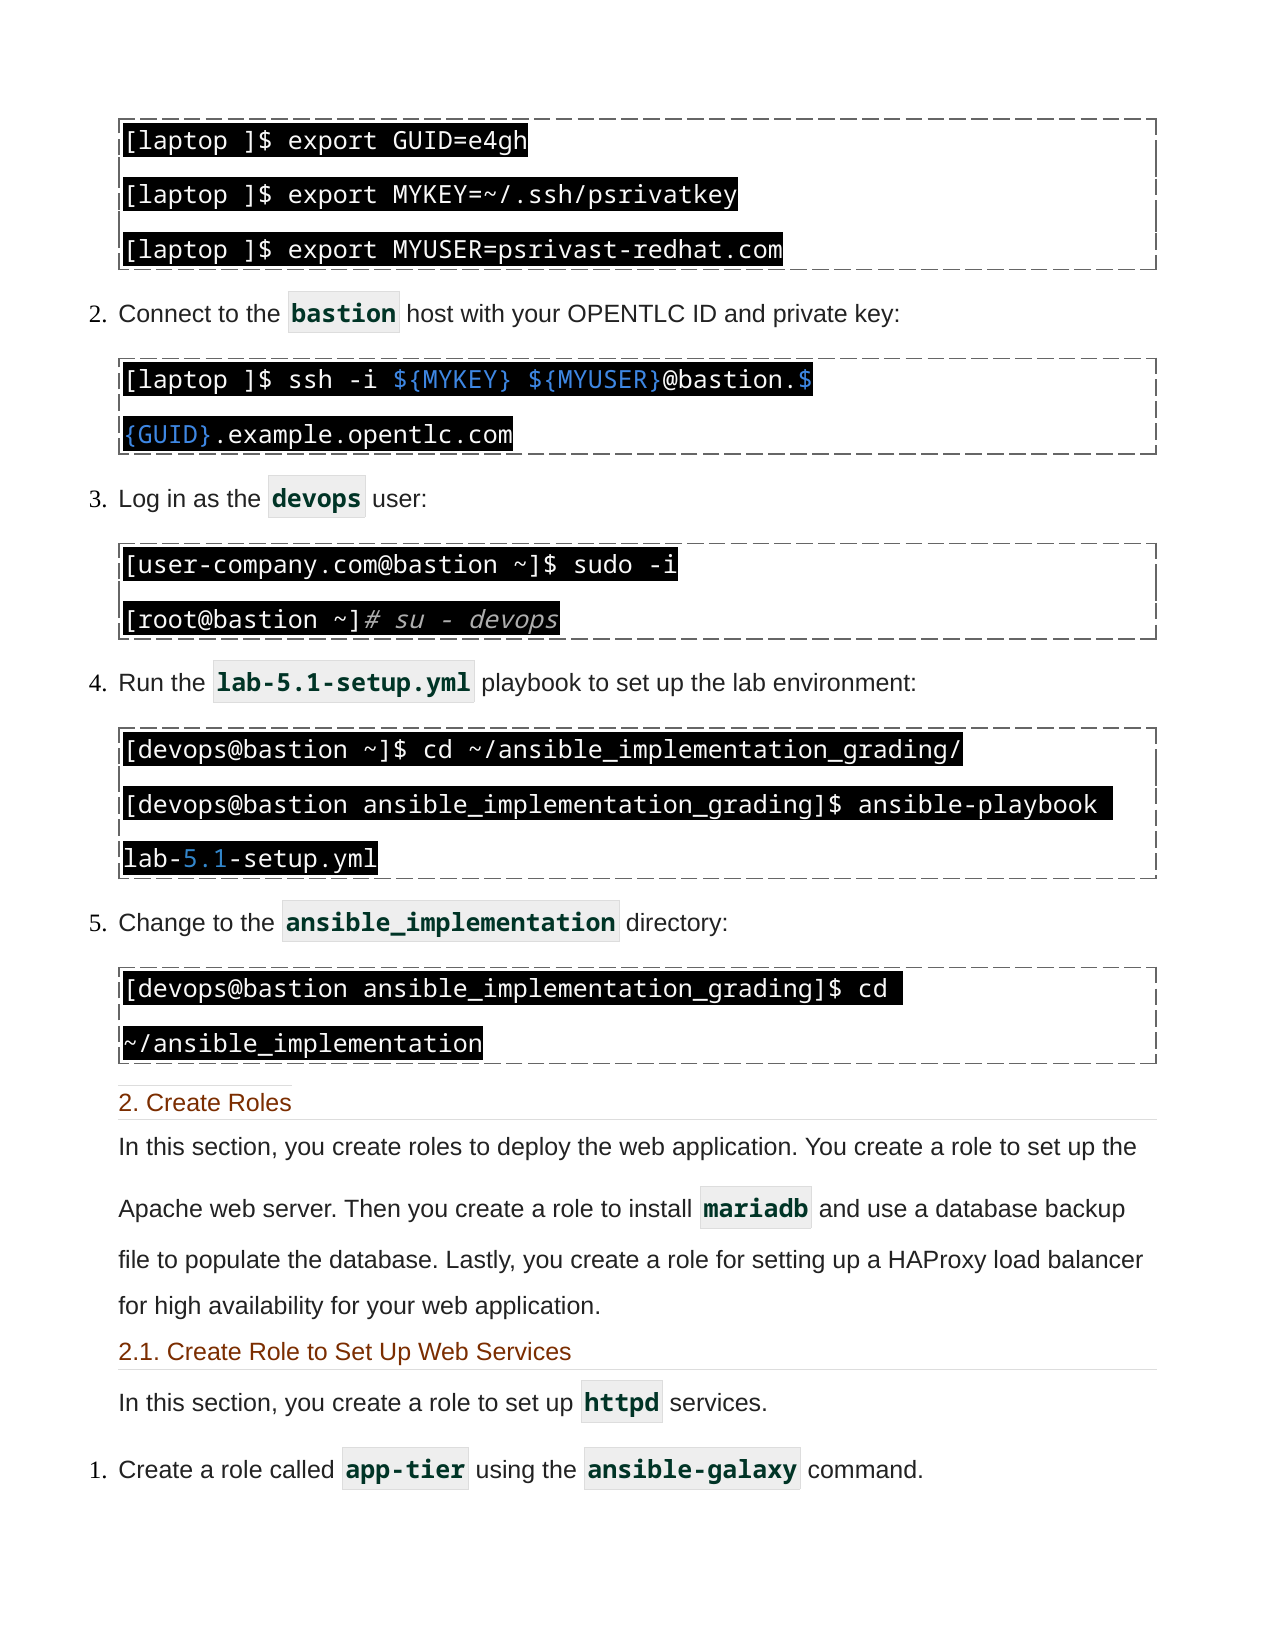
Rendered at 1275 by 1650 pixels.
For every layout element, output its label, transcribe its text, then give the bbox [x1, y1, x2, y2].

list [laptop ]$ export MYUSER=psrivast-redhat.com [118, 227, 1157, 270]
list bastion [289, 292, 399, 332]
list Create a role called [118, 1447, 342, 1489]
list [root@bastion ~]# su - devops [118, 597, 1157, 640]
list user: [366, 475, 1157, 517]
list Log in as the [118, 475, 268, 517]
text httpd [582, 1381, 662, 1422]
list host with your OPENTLC ID and private key: [400, 291, 1157, 332]
list ansible-galaxy [585, 1448, 800, 1489]
subtitle 2. Create Roles [118, 1084, 1157, 1119]
list lab-5.1-setup.yml [214, 661, 474, 702]
list Connect to the [118, 291, 288, 332]
list [laptop ]$ export GUID=e4gh [118, 118, 1157, 157]
list Run the [118, 660, 213, 702]
text services. [663, 1380, 1157, 1422]
list command. [801, 1447, 1157, 1489]
list ansible_implementation [283, 901, 619, 941]
list [laptop ]$ ssh -i ${MYKEY} ${MYUSER}@bastion.${GUID}.example.opentlc.com [118, 357, 1157, 455]
text In this section, you create roles to deploy the web application. You create a role to set up the Apache web server. Then you create a role to install mariadb and use a database backup file to populate the database. Lastly, you create a role for setting up a HAProxy load balancer for high availability for your web application. [118, 1132, 1157, 1320]
list directory: [620, 900, 1157, 942]
list [devops@bastion ansible_implementation_grading]$ cd ~/ansible_implementation [118, 967, 1157, 1064]
list playbook to set up the lab environment: [475, 660, 1157, 702]
text In this section, you create a role to set up [118, 1380, 581, 1422]
list [devops@bastion ansible_implementation_grading]$ ansible-playbook lab-5.1-setup.yml [118, 782, 1157, 879]
list [devops@bastion ~]$ cd ~/ansible_implementation_grading/ [118, 727, 1157, 766]
list app-tier [343, 1448, 468, 1489]
subtitle 2.1. Create Role to Set Up Web Services [118, 1337, 1157, 1369]
list devops [269, 476, 365, 517]
list [user-company.com@bastion ~]$ sudo -i [118, 542, 1157, 581]
list [laptop ]$ export MYKEY=~/.ssh/psrivatkey [118, 173, 1157, 211]
list using the [469, 1447, 584, 1489]
list Change to the [118, 900, 282, 942]
